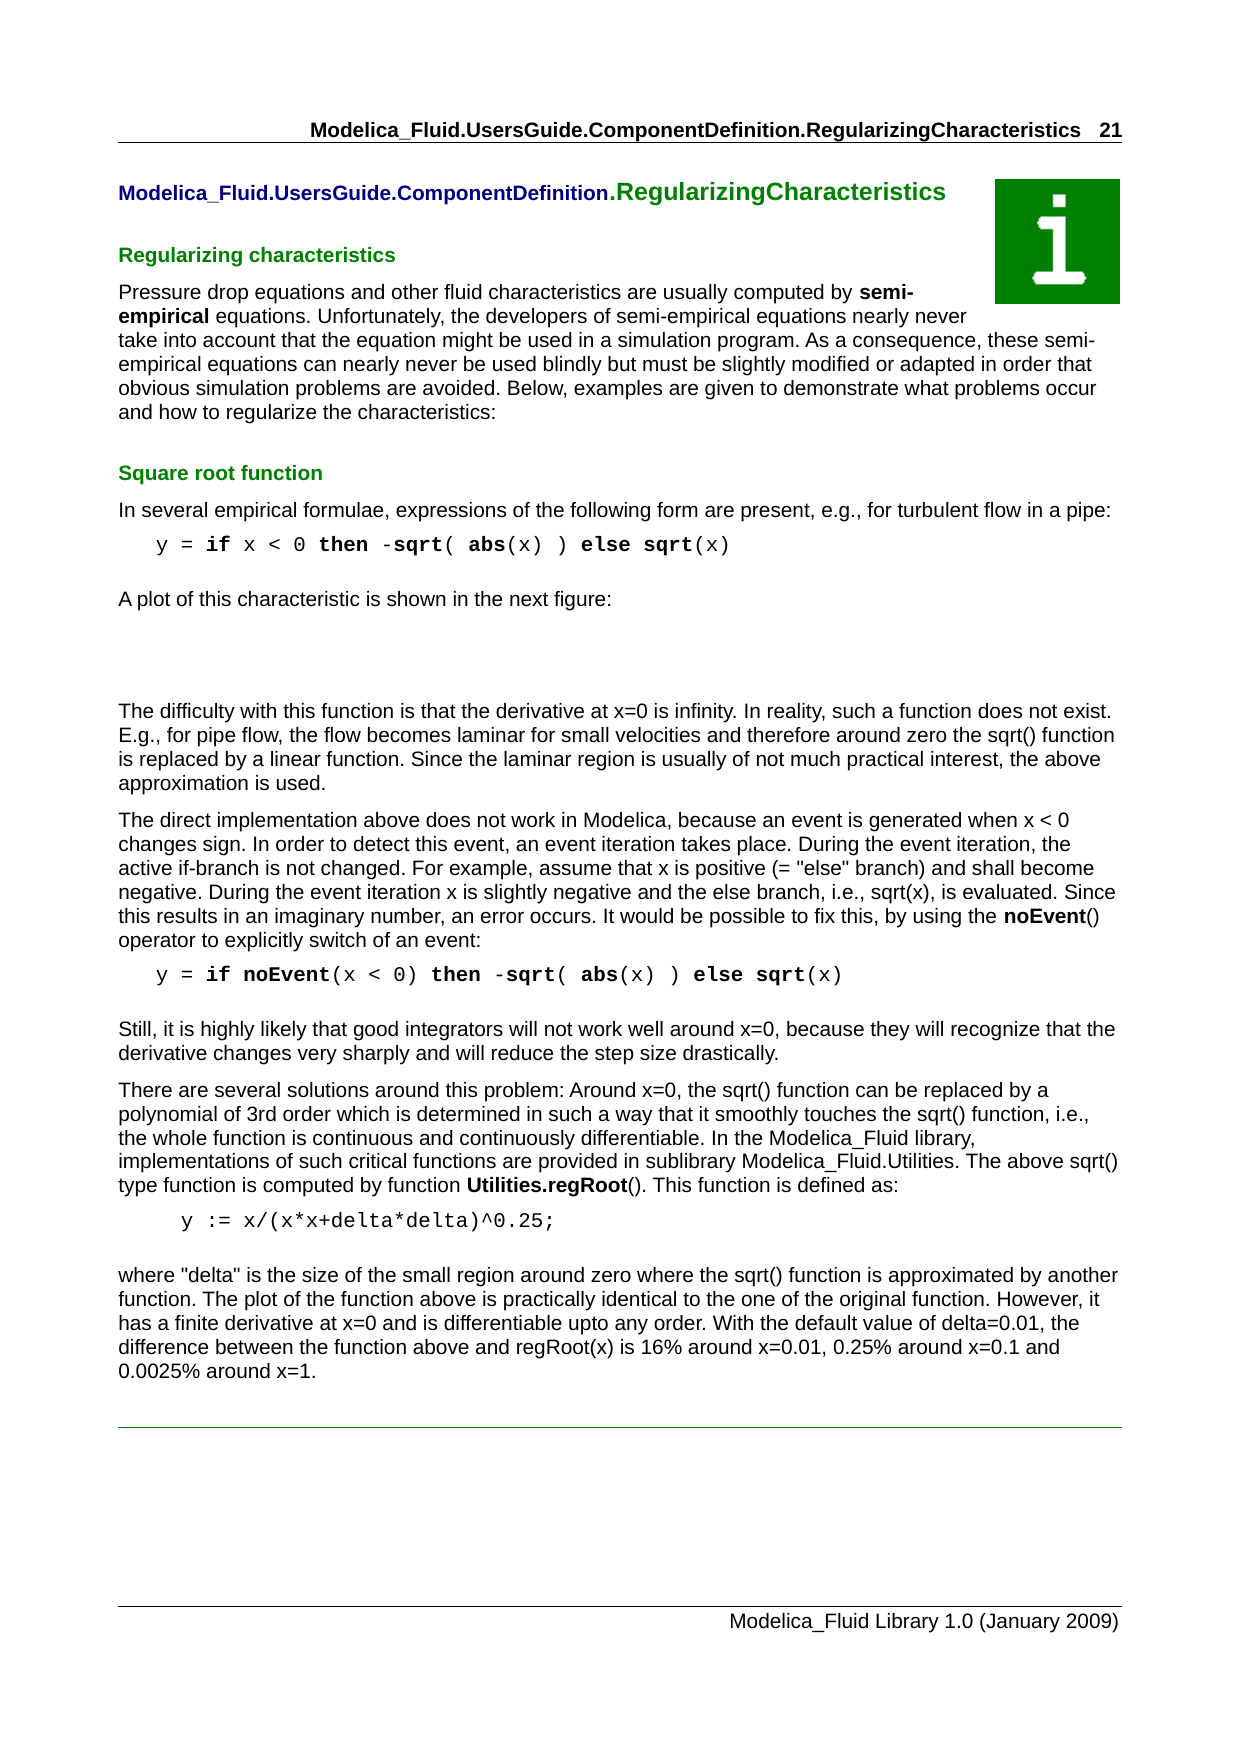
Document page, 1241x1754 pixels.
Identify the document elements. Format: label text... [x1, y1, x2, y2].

subtitle Square root function [118, 461, 1122, 485]
text A plot of this characteristic is shown in the next figure: [118, 587, 1122, 611]
text y = if x < 0 then -sqrt( abs(x) ) else sqrt(x) [118, 534, 1122, 557]
subtitle Regularizing characteristics [118, 243, 993, 267]
text The direct implementation above does not work in Modelica, because an event is generated when x < 0 changes sign. In order to detect this event, an event iteration takes place. During the event iteration, the active if-branch is not changed. For example, assume that x is positive (= "else" branch) and shall become negative. During the event iteration x is slightly negative and the else branch, i.e., sqrt(x), is evaluated. Since this results in an imaginary number, an error occurs. It would be possible to fix this, by using the noEvent() operator to explicitly switch of an event: [118, 808, 1122, 951]
text y = if noEvent(x < 0) then -sqrt( abs(x) ) else sqrt(x) [118, 964, 1122, 987]
subtitle Modelica_Fluid.UsersGuide.ComponentDefinition.RegularizingCharacteristics [118, 177, 993, 206]
text y := x/(x*x+delta*delta)^0.25; [118, 1210, 1122, 1233]
text Pressure drop equations and other fluid characteristics are usually computed by semi-empirical equations. Unfortunately, the developers of semi-empirical equations nearly never take into account that the equation might be used in a simulation program. As a consequence, these semi-empirical equations can nearly never be used blindly but must be slightly modified or adapted in order that obvious simulation problems are avoided. Below, examples are given to demonstrate what problems occur and how to regularize the characteristics: [118, 280, 1122, 423]
text The difficulty with this function is that the derivative at x=0 is infinity. In reality, such a function does not exist. E.g., for pipe flow, the flow becomes laminar for small velocities and therefore around zero the sqrt() function is replaced by a linear function. Since the laminar region is usually of not much practical interest, the above approximation is used. [118, 699, 1122, 795]
text where "delta" is the size of the small region around zero where the sqrt() function is approximated by another function. The plot of the function above is practically identical to the one of the original function. However, it has a finite derivative at x=0 and is differentiable upto any order. With the default value of delta=0.01, the difference between the function above and regRoot(x) is 16% around x=0.01, 0.25% around x=0.1 and 0.0025% around x=1. [118, 1263, 1122, 1383]
text Still, it is highly likely that good integrators will not work well around x=0, because they will recognize that the derivative changes very sharply and will reduce the step size drastically. [118, 1017, 1122, 1065]
text In several empirical formulae, expressions of the following form are present, e.g., for turbulent flow in a pipe: [118, 497, 1122, 521]
picture [995, 179, 1120, 304]
text There are several solutions around this problem: Around x=0, the sqrt() function can be replaced by a polynomial of 3rd order which is determined in such a way that it smoothly touches the sqrt() function, i.e., the whole function is continuous and continuously differentiable. In the Modelica_Fluid library, implementations of such critical functions are provided in sublibrary Modelica_Fluid.Utilities. The above sqrt() type function is computed by function Utilities.regRoot(). This function is defined as: [118, 1077, 1122, 1197]
